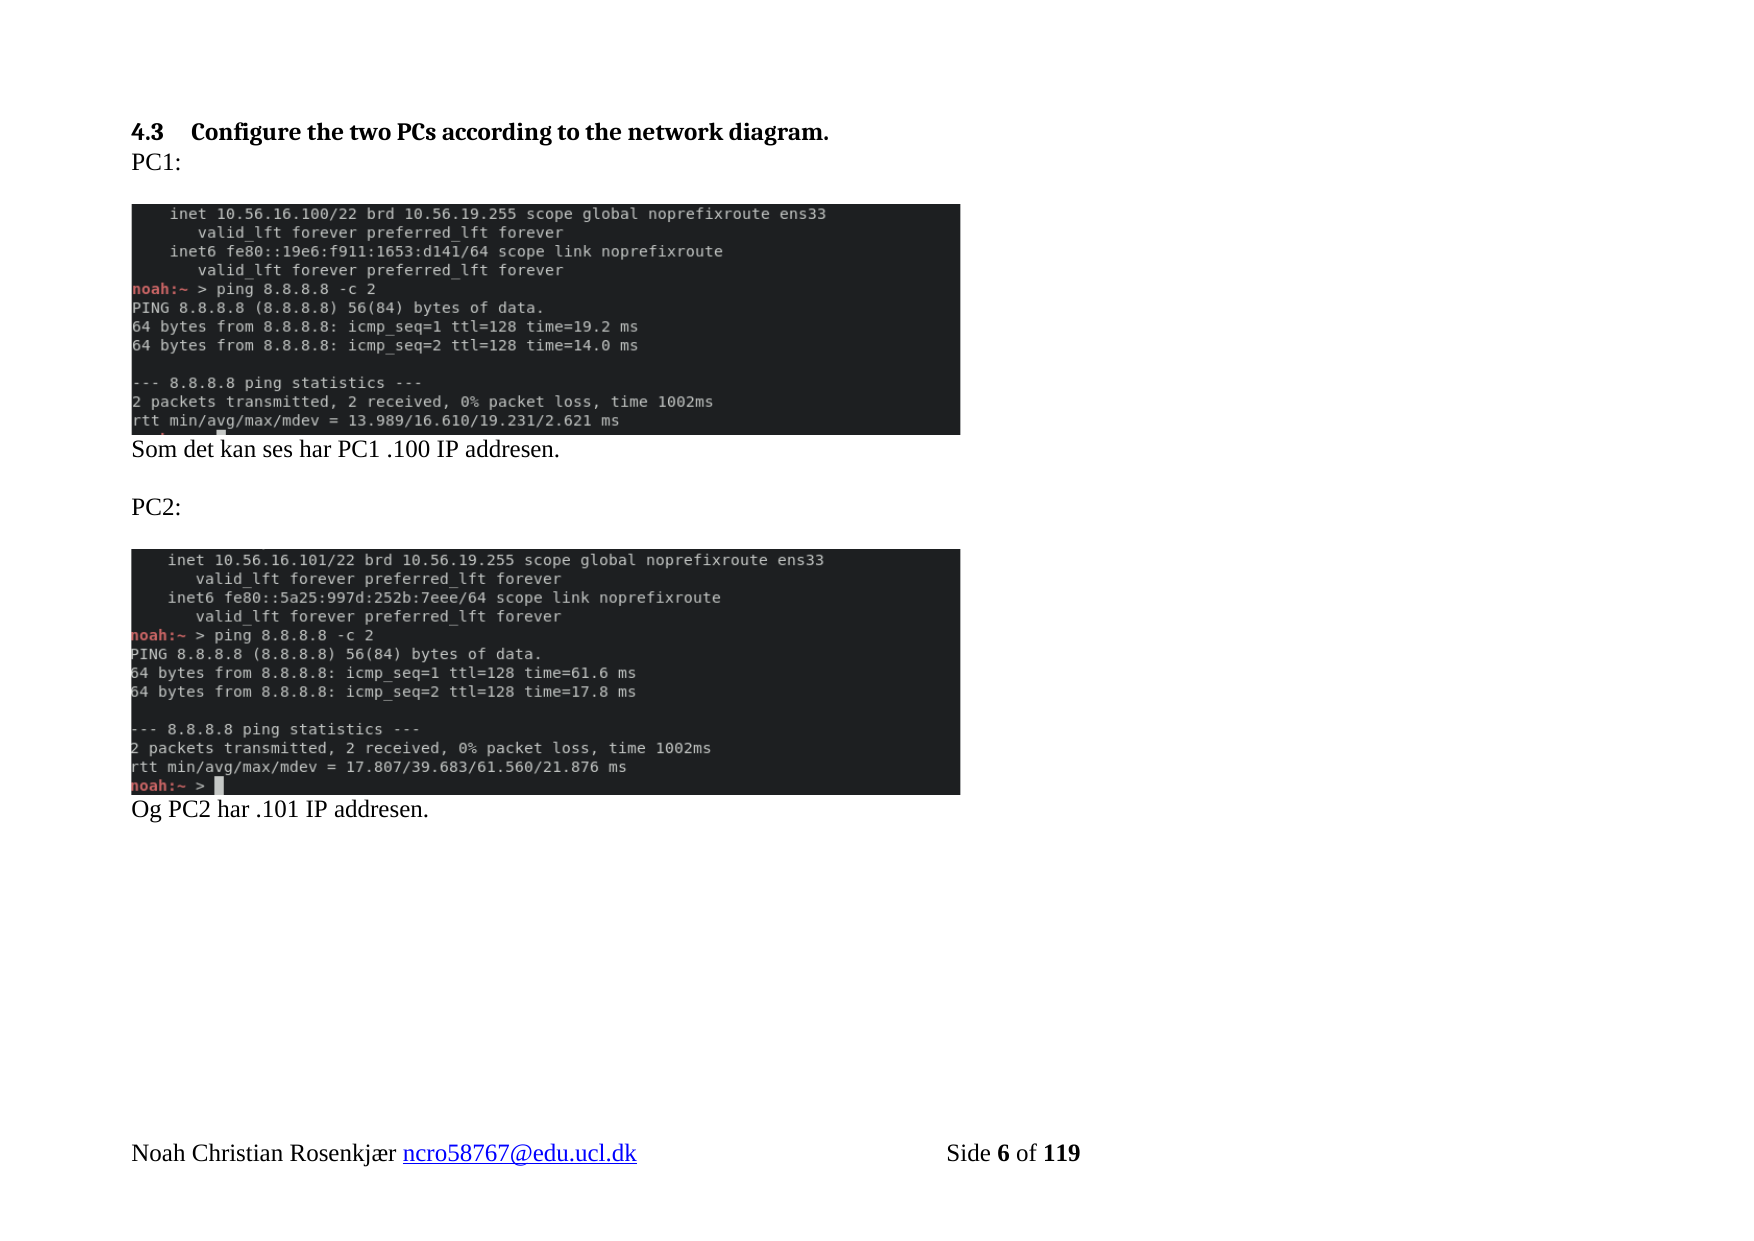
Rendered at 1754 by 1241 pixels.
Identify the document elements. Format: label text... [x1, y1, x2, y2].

subtitle Configure the two PCs according to the network diagram. [131, 118, 1632, 147]
picture [131, 204, 961, 435]
text PC1: [131, 147, 1632, 176]
text Og PC2 har .101 IP addresen. [131, 794, 1632, 823]
text PC2: [131, 492, 1632, 521]
text Som det kan ses har PC1 .100 IP addresen. [131, 434, 1632, 463]
picture [131, 549, 961, 795]
